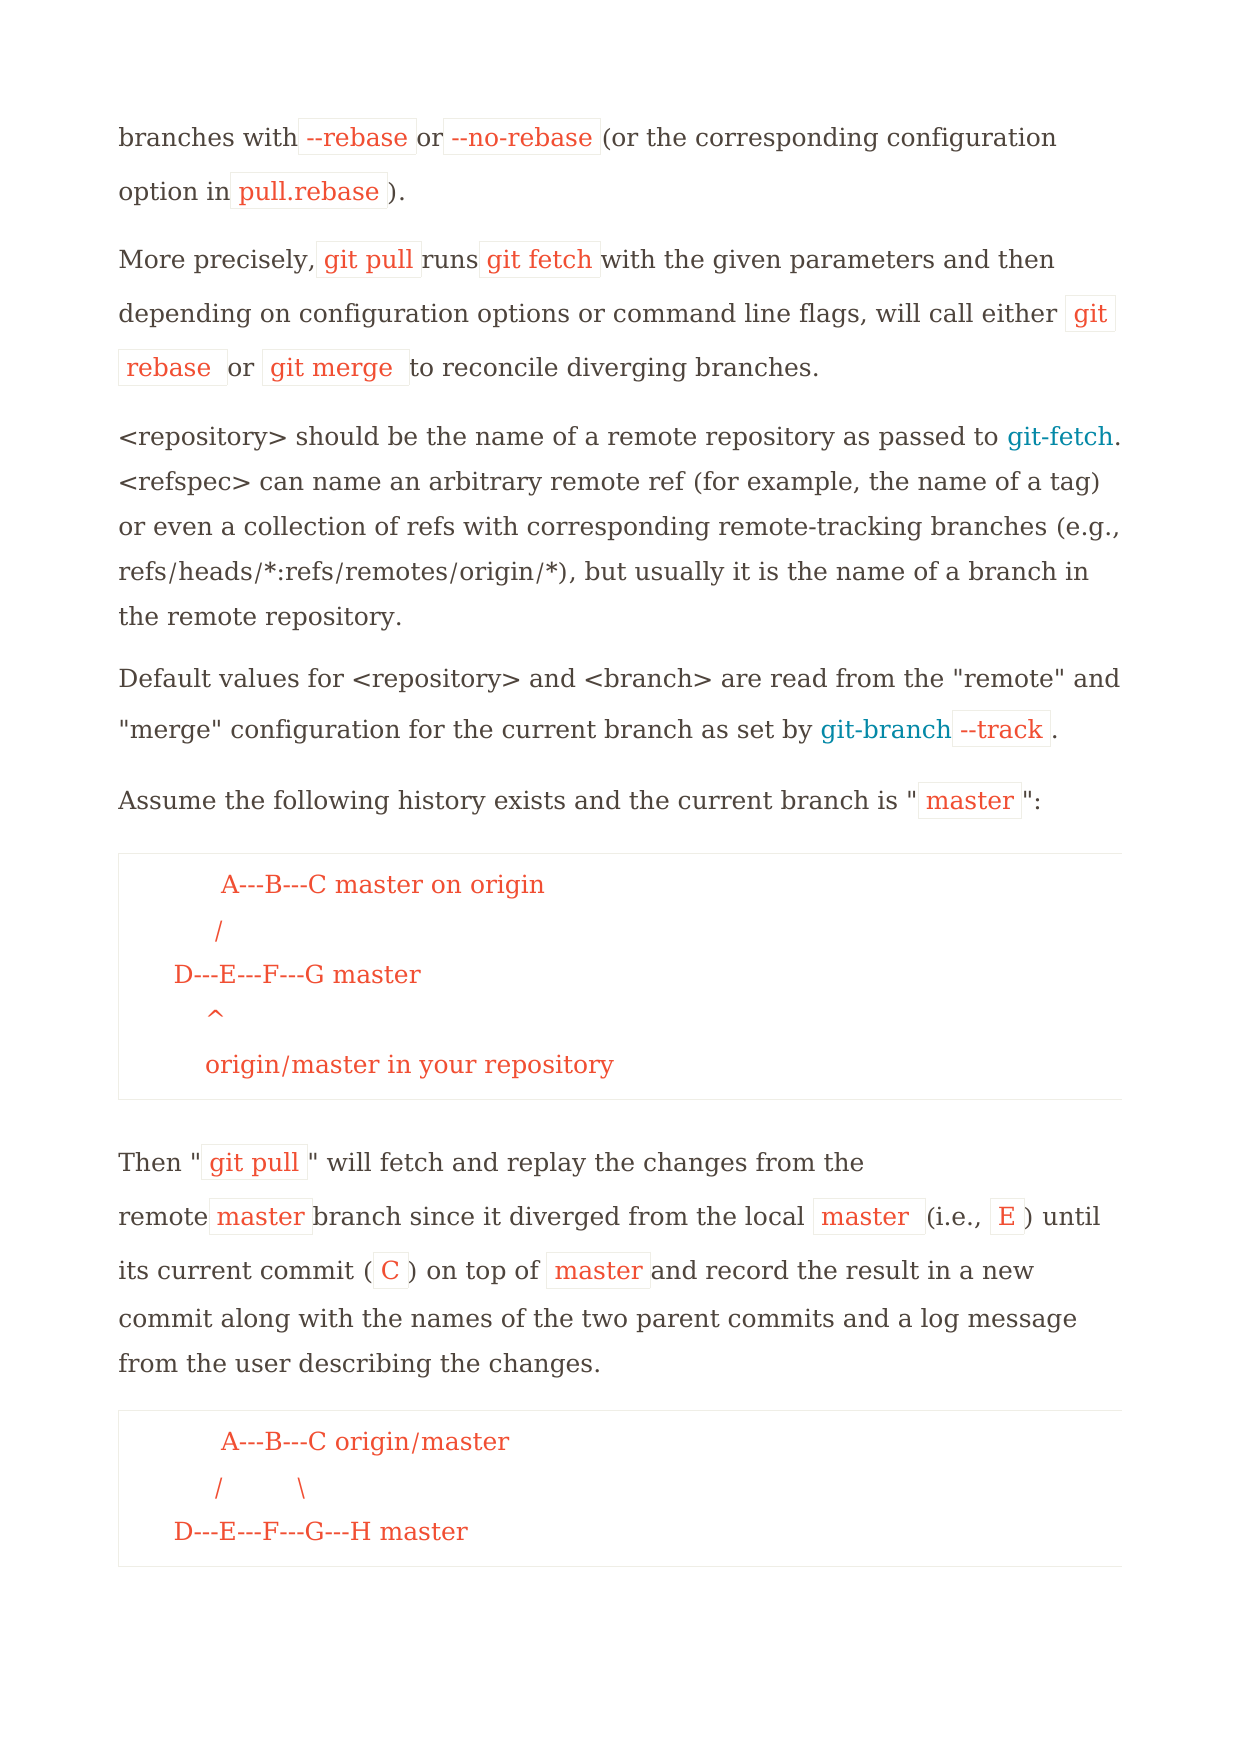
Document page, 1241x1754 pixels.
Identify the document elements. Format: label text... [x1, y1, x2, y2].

text master [919, 783, 1021, 818]
text More precisely,git pullrunsgit fetchwith the given parameters and then depending on configuration options or command line flags, will call either git rebase or git merge to reconcile diverging branches. [118, 241, 1122, 385]
text ^ [119, 988, 1122, 1033]
text / \ [119, 1455, 1122, 1500]
text A---B---C origin/master [119, 1411, 1122, 1455]
text Then "git pull" will fetch and replay the changes from the remotemasterbranch since it diverged from the local master (i.e., E) until its current commit (C) on top of masterand record the result in a new commit along with the names of the two parent commits and a log message from the user describing the changes. [118, 1143, 1122, 1378]
text A---B---C master on origin [119, 854, 1122, 898]
text Default values for <repository> and <branch> are read from the "remote" and "merge" configuration for the current branch as set by git-branch--track. [118, 662, 1122, 746]
text origin/master in your repository [119, 1033, 1122, 1099]
text D---E---F---G---H master [119, 1500, 1122, 1566]
text Assume the following history exists and the current branch is " [118, 782, 918, 818]
text branches with--rebaseor--no-rebase(or the corresponding configuration option inpull.rebase). [118, 118, 1122, 208]
text D---E---F---G master [119, 943, 1122, 988]
text <repository> should be the name of a remote repository as passed to git-fetch. <refspec> can name an arbitrary remote ref (for example, the name of a tag) or even a collection of refs with corresponding remote-tracking branches (e.g., refs/heads/*:refs/remotes/origin/*), but usually it is the name of a branch in the remote repository. [118, 420, 1122, 630]
text / [119, 898, 1122, 943]
text ": [1022, 782, 1122, 818]
